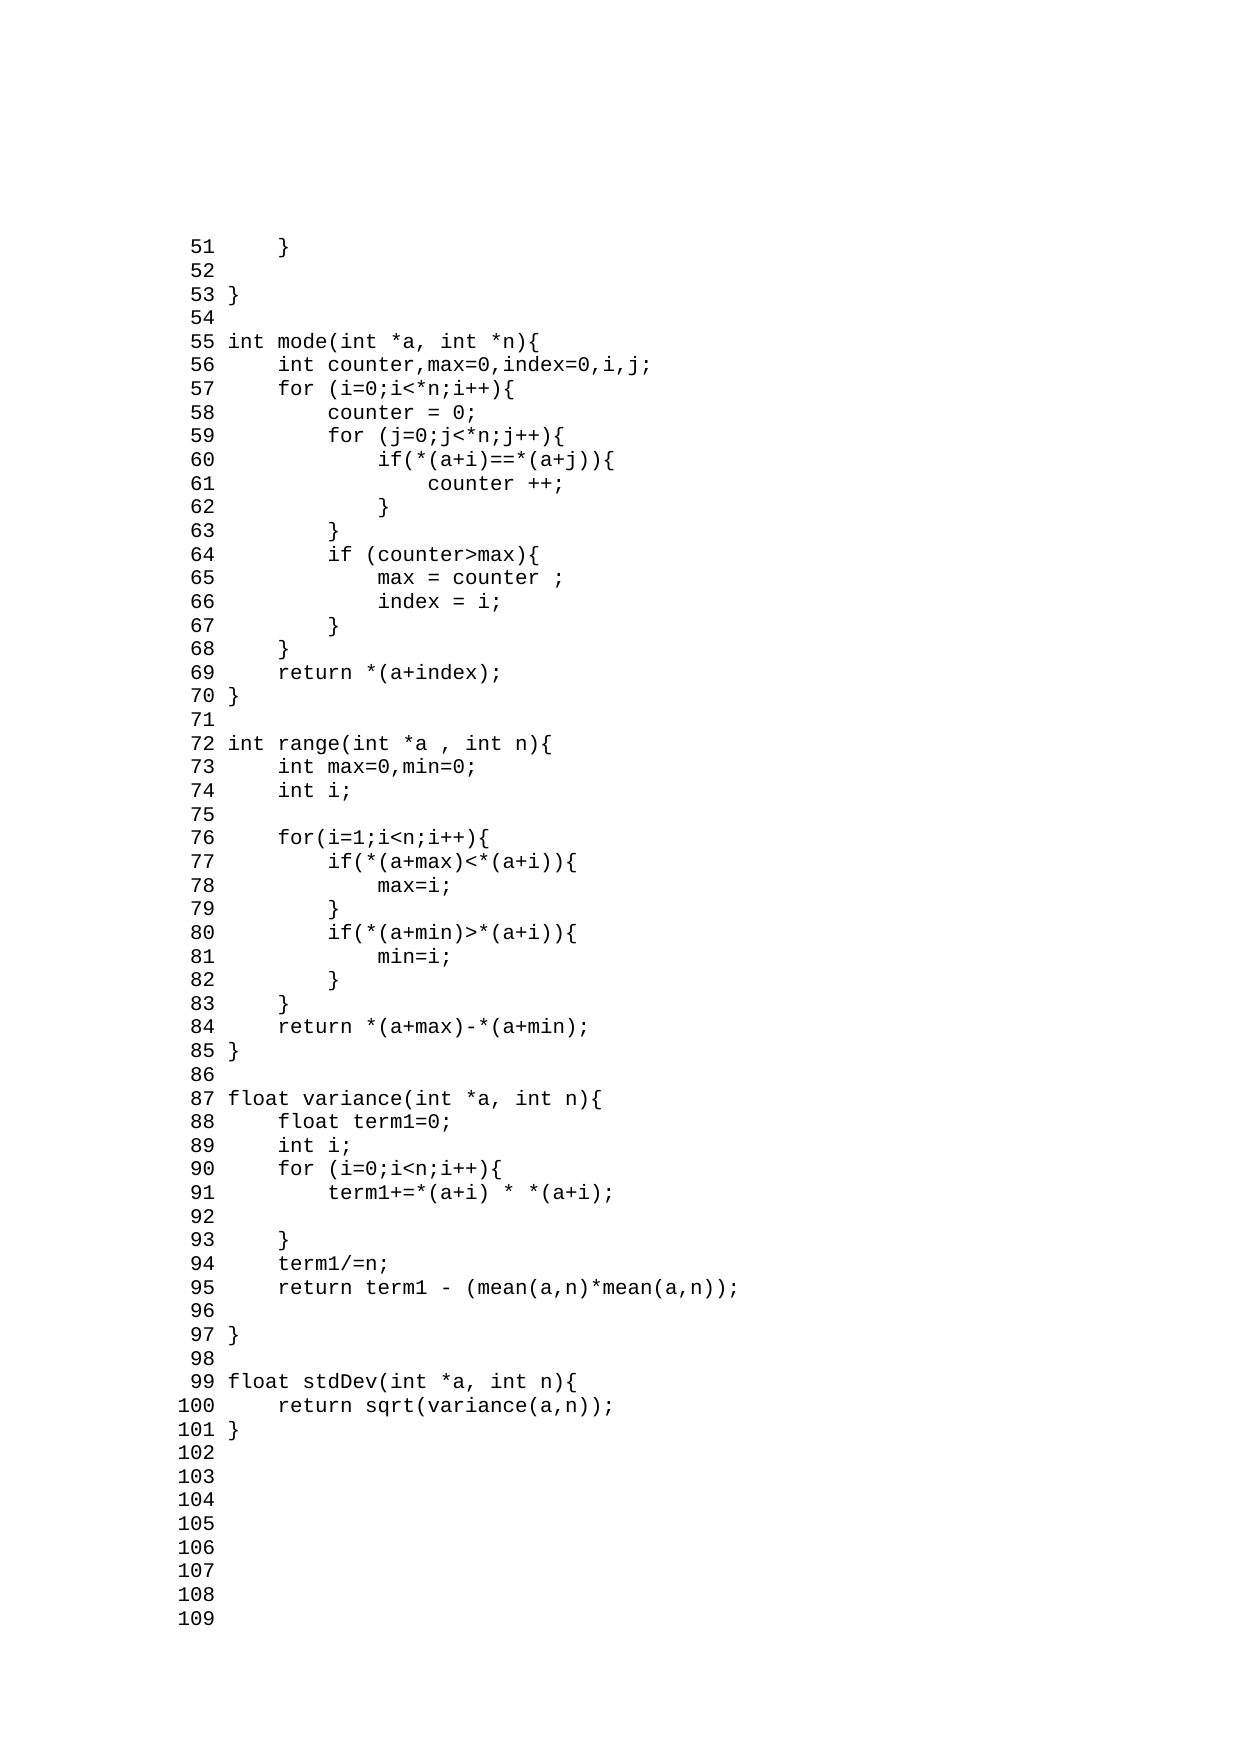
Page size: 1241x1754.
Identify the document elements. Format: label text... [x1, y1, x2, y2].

text 91 term1+=*(a+i) * *(a+i); [177, 1182, 1122, 1206]
text 93 } [177, 1229, 1122, 1253]
text 67 } [177, 614, 1122, 638]
text 109 [177, 1608, 1122, 1631]
text 84 return *(a+max)-*(a+min); [177, 1017, 1122, 1040]
text 63 } [177, 520, 1122, 544]
text 80 if(*(a+min)>*(a+i)){ [177, 922, 1122, 946]
text 69 return *(a+index); [177, 662, 1122, 686]
text 52 [177, 260, 1122, 283]
text 85 } [177, 1040, 1122, 1064]
text 60 if(*(a+i)==*(a+j)){ [177, 449, 1122, 473]
text 78 max=i; [177, 875, 1122, 898]
text 65 max = counter ; [177, 567, 1122, 591]
text 70 } [177, 686, 1122, 709]
text 95 return term1 - (mean(a,n)*mean(a,n)); [177, 1277, 1122, 1300]
text 51 } [177, 236, 1122, 260]
text 99 float stdDev(int *a, int n){ [177, 1371, 1122, 1395]
text 92 [177, 1206, 1122, 1229]
text 76 for(i=1;i<n;i++){ [177, 827, 1122, 851]
text 56 int counter,max=0,index=0,i,j; [177, 354, 1122, 378]
text 100 return sqrt(variance(a,n)); [177, 1395, 1122, 1418]
text 58 counter = 0; [177, 402, 1122, 425]
text 79 } [177, 898, 1122, 922]
text 66 index = i; [177, 591, 1122, 614]
text 57 for (i=0;i<*n;i++){ [177, 378, 1122, 402]
text 53 } [177, 283, 1122, 307]
text 104 [177, 1489, 1122, 1513]
text 74 int i; [177, 780, 1122, 804]
text 71 [177, 709, 1122, 733]
text 86 [177, 1064, 1122, 1087]
text 73 int max=0,min=0; [177, 756, 1122, 780]
text 87 float variance(int *a, int n){ [177, 1087, 1122, 1111]
text 103 [177, 1466, 1122, 1489]
text 62 } [177, 496, 1122, 520]
text 105 [177, 1513, 1122, 1537]
text 55 int mode(int *a, int *n){ [177, 331, 1122, 354]
text 54 [177, 307, 1122, 331]
text 82 } [177, 969, 1122, 993]
text 102 [177, 1442, 1122, 1466]
text 108 [177, 1584, 1122, 1608]
text 77 if(*(a+max)<*(a+i)){ [177, 851, 1122, 875]
text 97 } [177, 1324, 1122, 1348]
text 81 min=i; [177, 946, 1122, 969]
text 64 if (counter>max){ [177, 544, 1122, 567]
text 89 int i; [177, 1135, 1122, 1158]
text 101 } [177, 1418, 1122, 1442]
text 75 [177, 804, 1122, 827]
text 94 term1/=n; [177, 1253, 1122, 1277]
text 106 [177, 1537, 1122, 1560]
text 98 [177, 1348, 1122, 1371]
text 83 } [177, 993, 1122, 1017]
text 90 for (i=0;i<n;i++){ [177, 1158, 1122, 1182]
text 107 [177, 1560, 1122, 1584]
text 59 for (j=0;j<*n;j++){ [177, 425, 1122, 449]
text 61 counter ++; [177, 473, 1122, 496]
text 88 float term1=0; [177, 1111, 1122, 1135]
text 72 int range(int *a , int n){ [177, 733, 1122, 756]
text 68 } [177, 638, 1122, 662]
text 96 [177, 1300, 1122, 1324]
